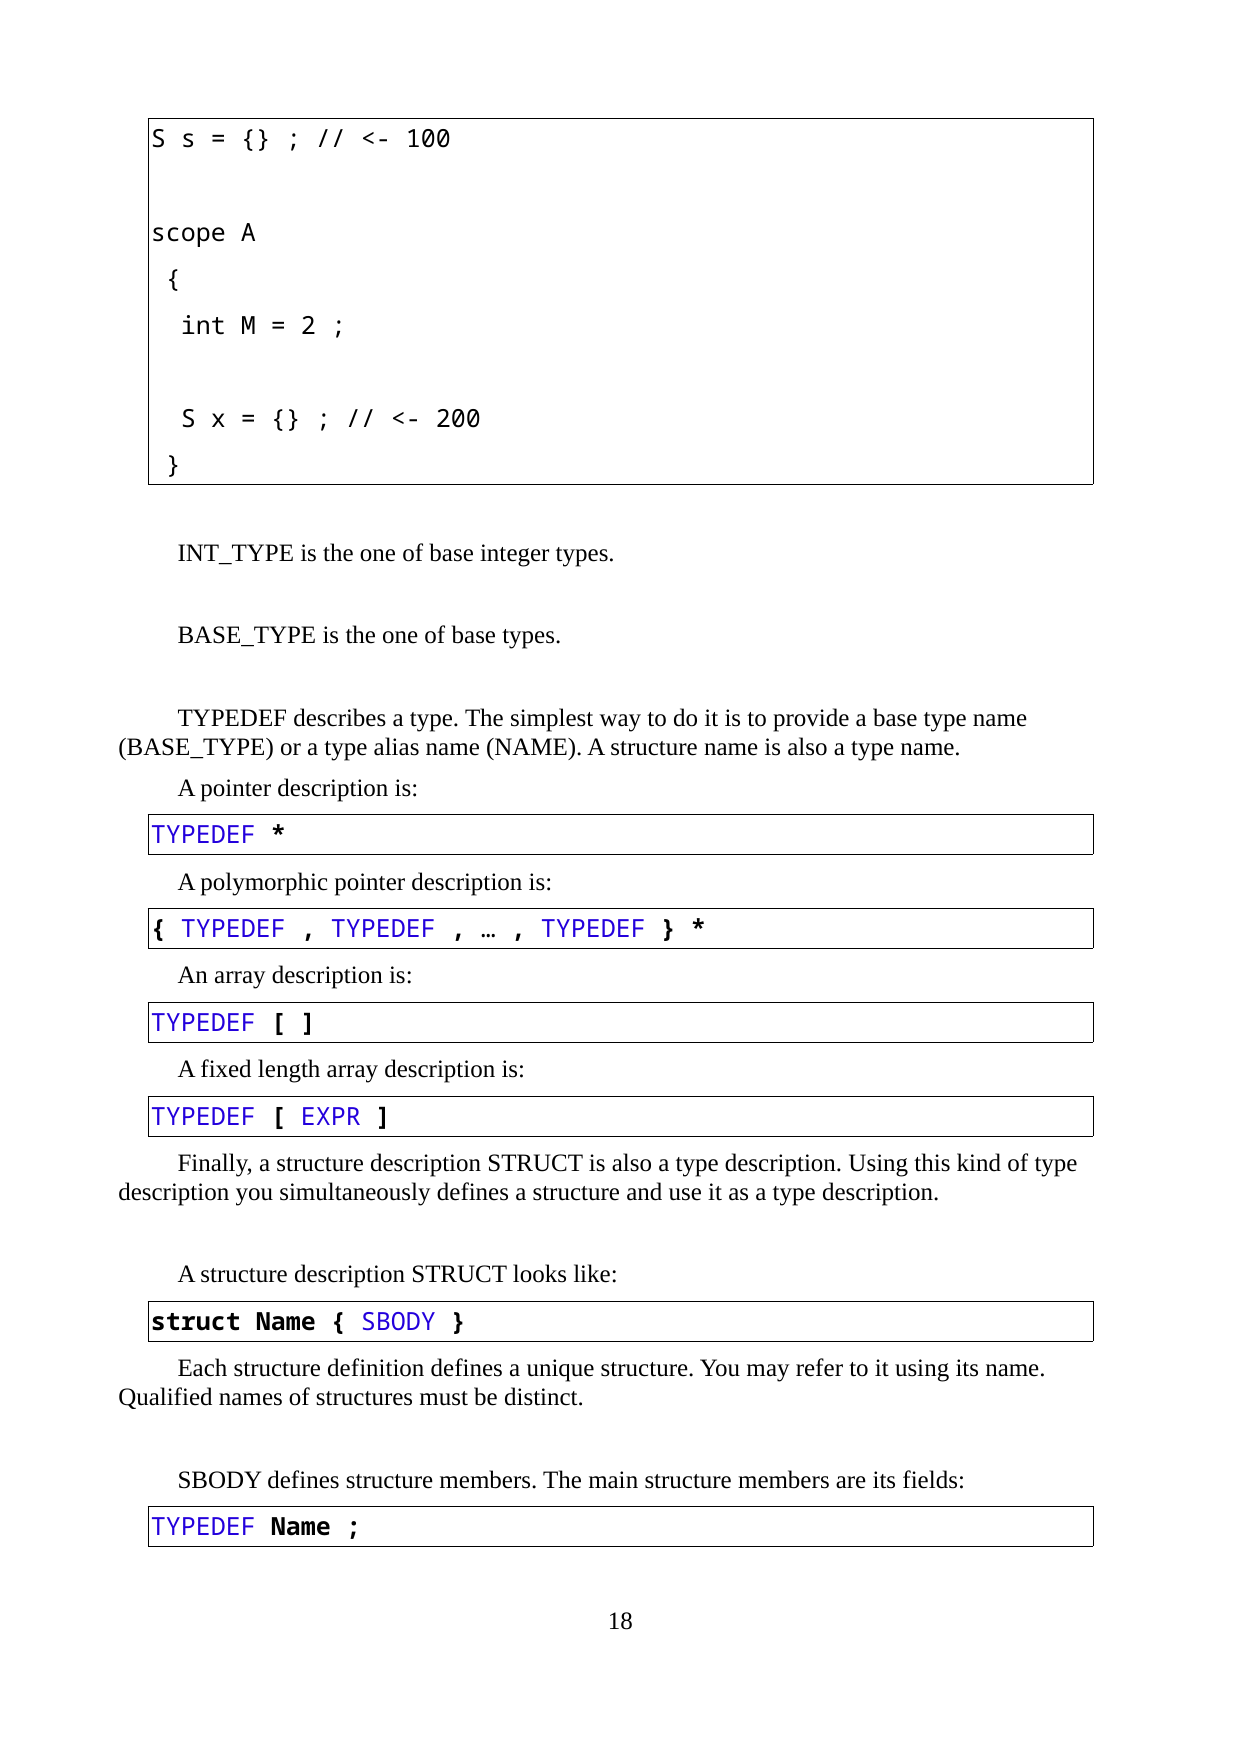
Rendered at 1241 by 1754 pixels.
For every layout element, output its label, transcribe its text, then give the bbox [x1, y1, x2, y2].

text A fixed length array description is: [118, 1054, 1122, 1083]
text S s = {} ; // <- 100 [149, 119, 1093, 155]
text TYPEDEF describes a type. The simplest way to do it is to provide a base type name (BASE_TYPE) or a type alias name (NAME). A structure name is also a type name. [118, 703, 1122, 760]
text INT_TYPE is the one of base integer types. [118, 538, 1122, 567]
text A structure description STRUCT looks like: [118, 1259, 1122, 1288]
text A pointer description is: [118, 773, 1122, 802]
text S x = {} ; // <- 200 [149, 397, 1093, 434]
text SBODY defines structure members. The main structure members are its fields: [118, 1465, 1122, 1493]
text TYPEDEF * [149, 815, 1093, 854]
text Each structure definition defines a unique structure. You may refer to it using its name. Qualified names of structures must be distinct. [118, 1353, 1122, 1411]
text int M = 2 ; [149, 304, 1093, 341]
text BASE_TYPE is the one of base types. [118, 620, 1122, 649]
text TYPEDEF [ ] [149, 1003, 1093, 1042]
text } [149, 444, 1093, 484]
text Finally, a structure description STRUCT is also a type description. Using this kind of type description you simultaneously defines a structure and use it as a type description. [118, 1148, 1122, 1206]
text An array description is: [118, 961, 1122, 989]
text struct Name { SBODY } [149, 1302, 1093, 1341]
text TYPEDEF Name ; [149, 1507, 1093, 1546]
text scope A [149, 211, 1093, 248]
text A polymorphic pointer description is: [118, 867, 1122, 896]
text { TYPEDEF , TYPEDEF , … , TYPEDEF } * [149, 909, 1093, 948]
text TYPEDEF [ EXPR ] [149, 1097, 1093, 1136]
text { [149, 258, 1093, 295]
